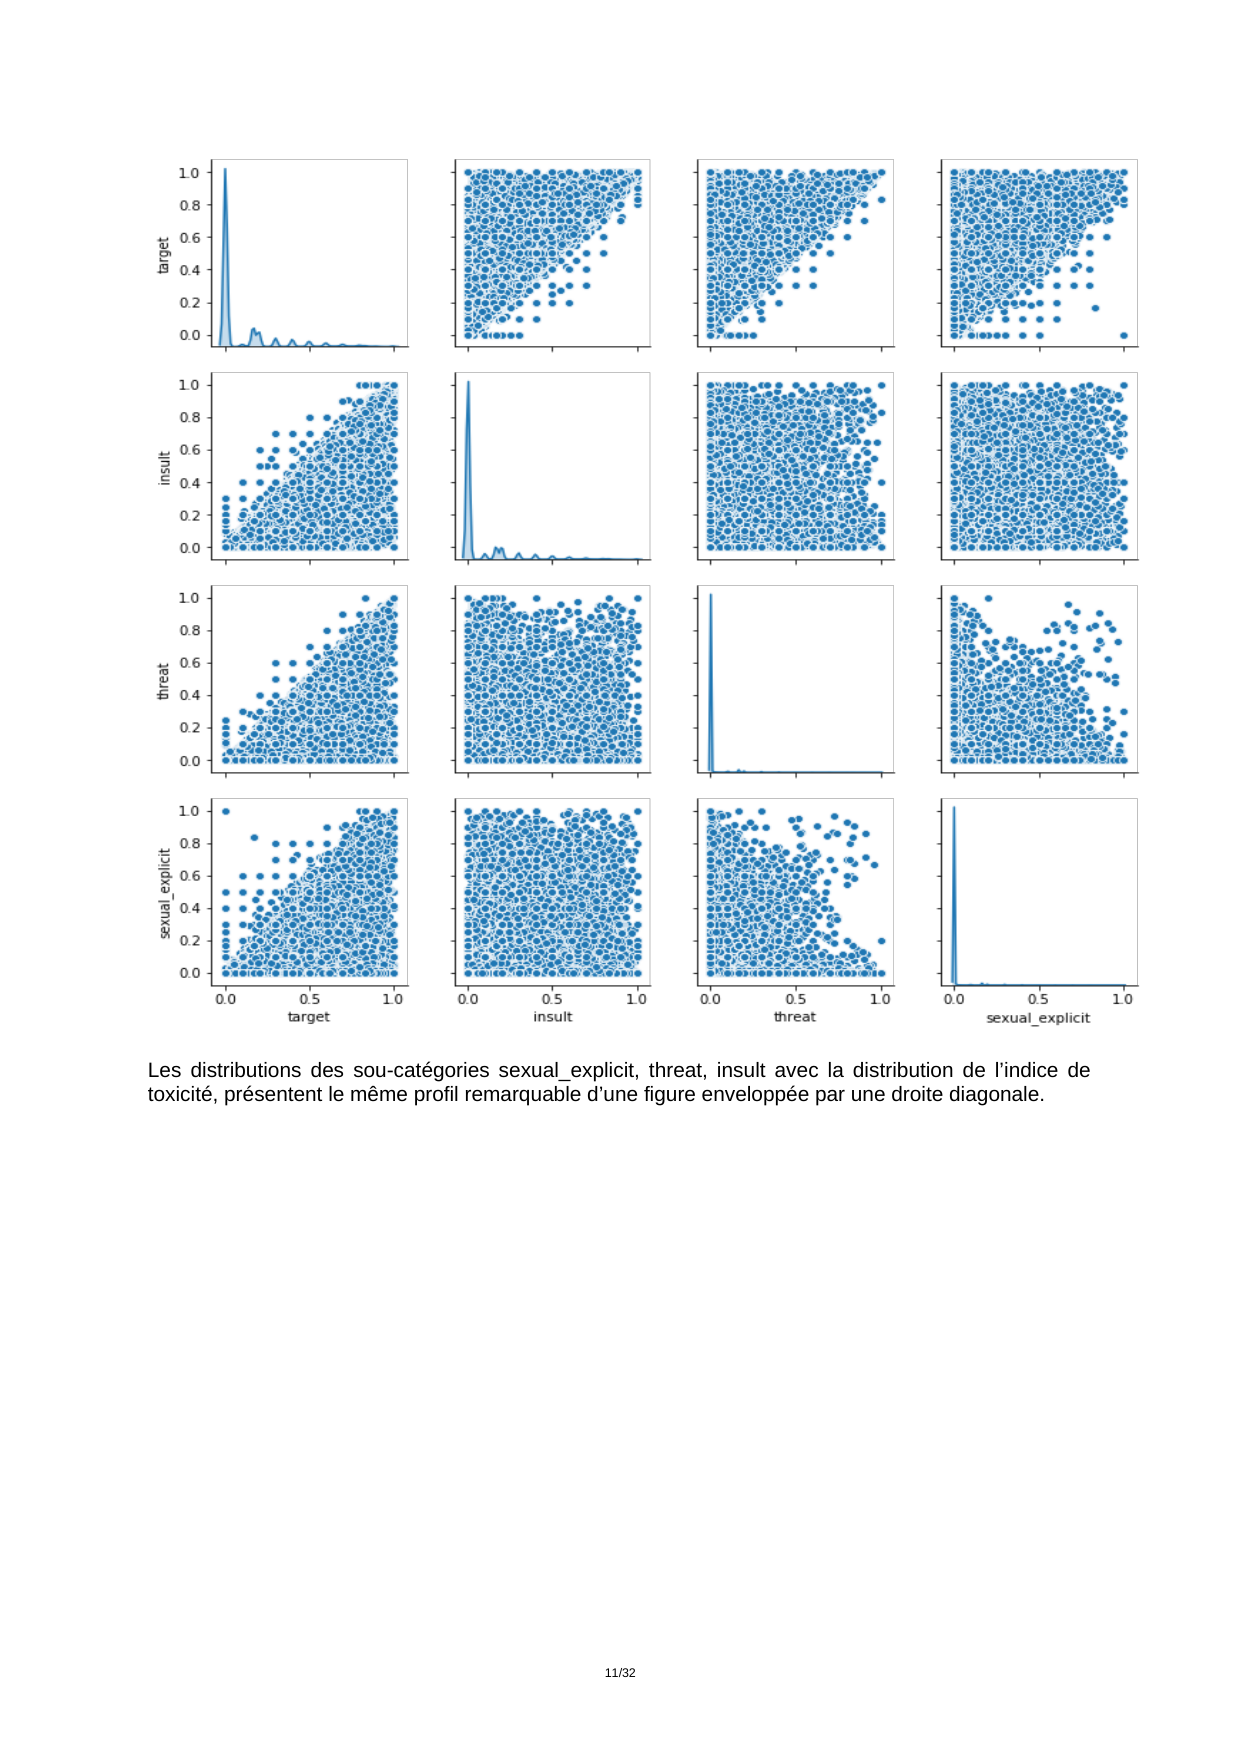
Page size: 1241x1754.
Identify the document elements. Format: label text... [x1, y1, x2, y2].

picture [147, 147, 1152, 1034]
text Les distributions des sou-catégories sexual_explicit, threat, insult avec la distribution de l’indice de toxicité, présentent le même profil remarquable d’une figure enveloppée par une droite diagonale. [148, 1058, 1092, 1106]
